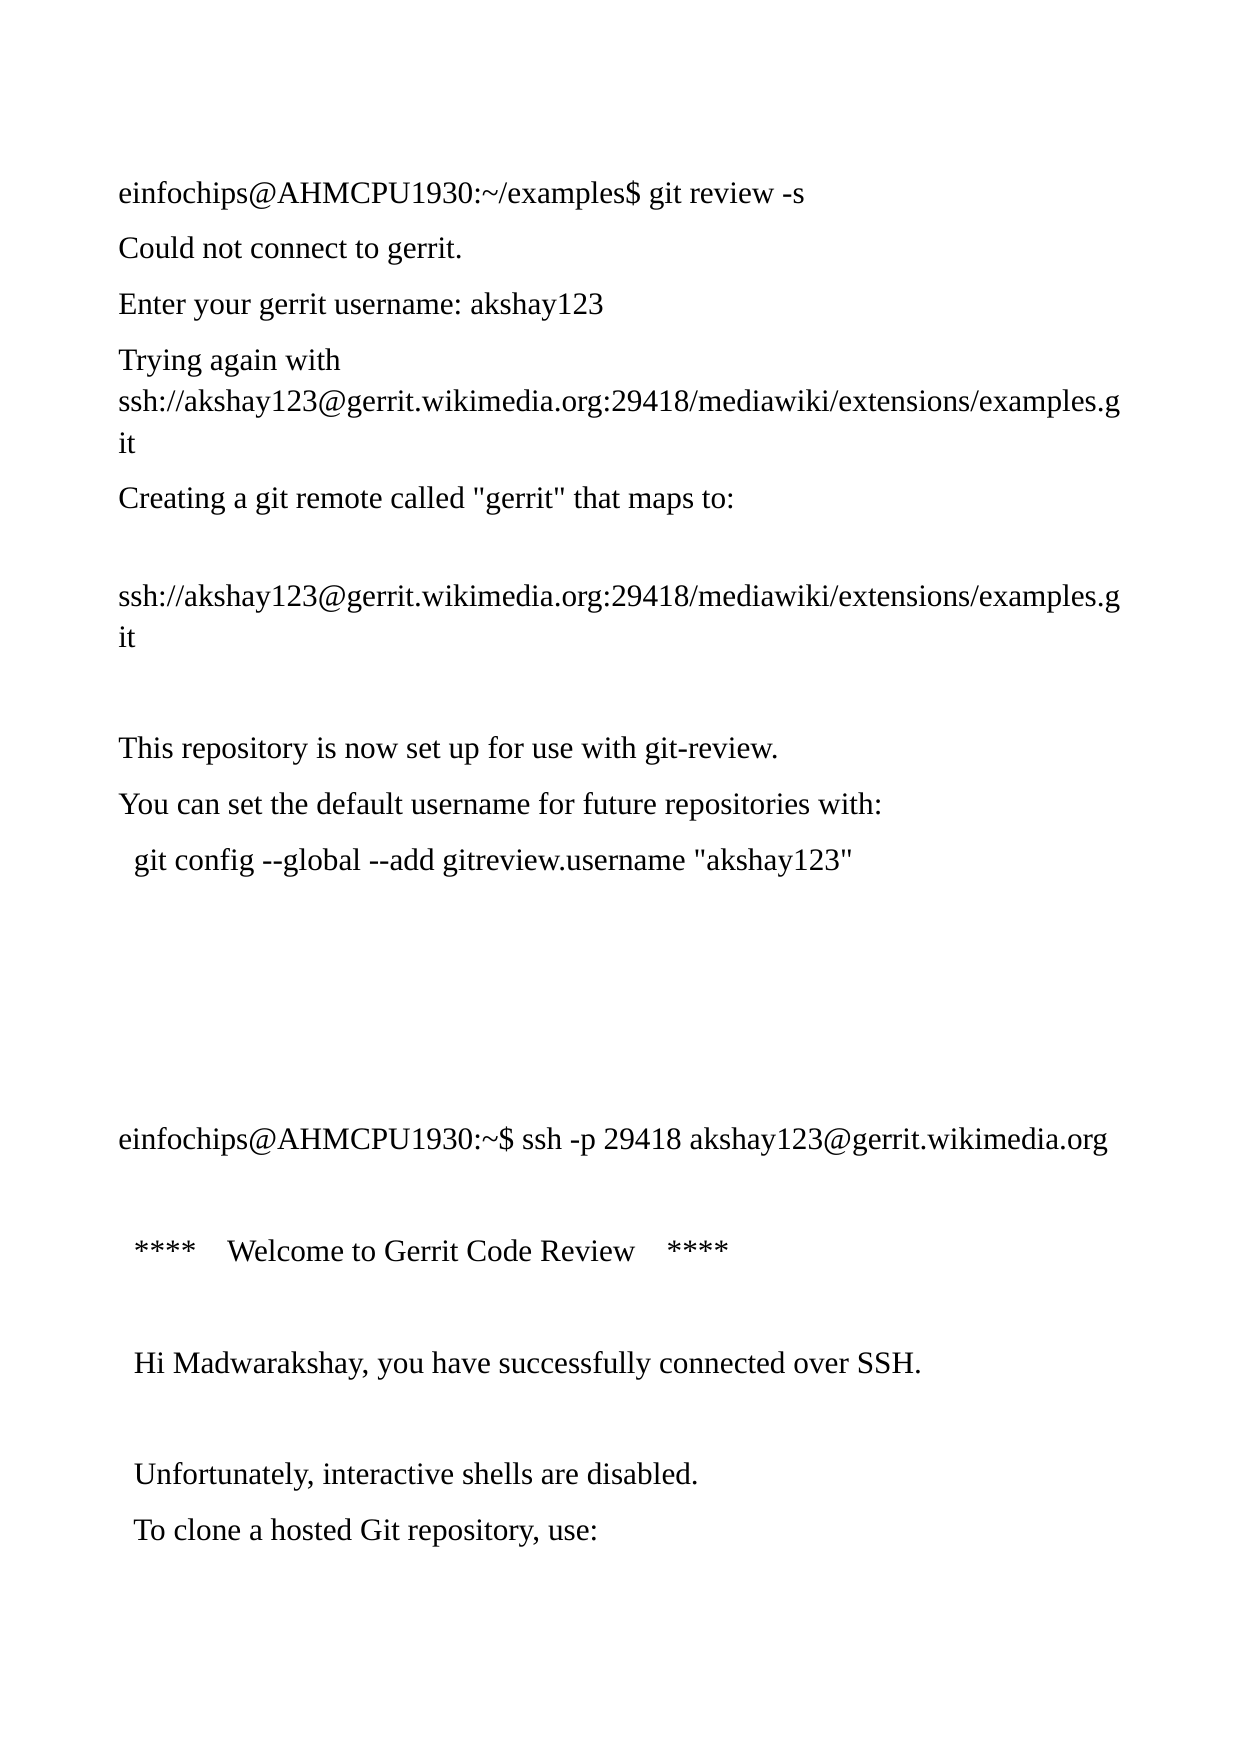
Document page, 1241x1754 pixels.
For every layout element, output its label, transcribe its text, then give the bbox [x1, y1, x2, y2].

text You can set the default username for future repositories with: [118, 786, 1122, 822]
text This repository is now set up for use with git-review. [118, 730, 1122, 766]
text Trying again with ssh://akshay123@gerrit.wikimedia.org:29418/mediawiki/extensions/examples.git [118, 341, 1122, 460]
text Enter your gerrit username: akshay123 [118, 286, 1122, 322]
text Unfortunately, interactive shells are disabled. [118, 1456, 1122, 1492]
text To clone a hosted Git repository, use: [118, 1511, 1122, 1547]
text einfochips@AHMCPU1930:~/examples$ git review -s [118, 174, 1122, 210]
text git config --global --add gitreview.username "akshay123" [118, 841, 1122, 877]
text ssh://akshay123@gerrit.wikimedia.org:29418/mediawiki/extensions/examples.git [118, 536, 1122, 654]
text Hi Madwarakshay, you have successfully connected over SSH. [118, 1344, 1122, 1380]
text Creating a git remote called "gerrit" that maps to: [118, 480, 1122, 516]
text Could not connect to gerrit. [118, 230, 1122, 266]
text **** Welcome to Gerrit Code Review **** [118, 1232, 1122, 1268]
text einfochips@AHMCPU1930:~$ ssh -p 29418 akshay123@gerrit.wikimedia.org [118, 1121, 1122, 1157]
